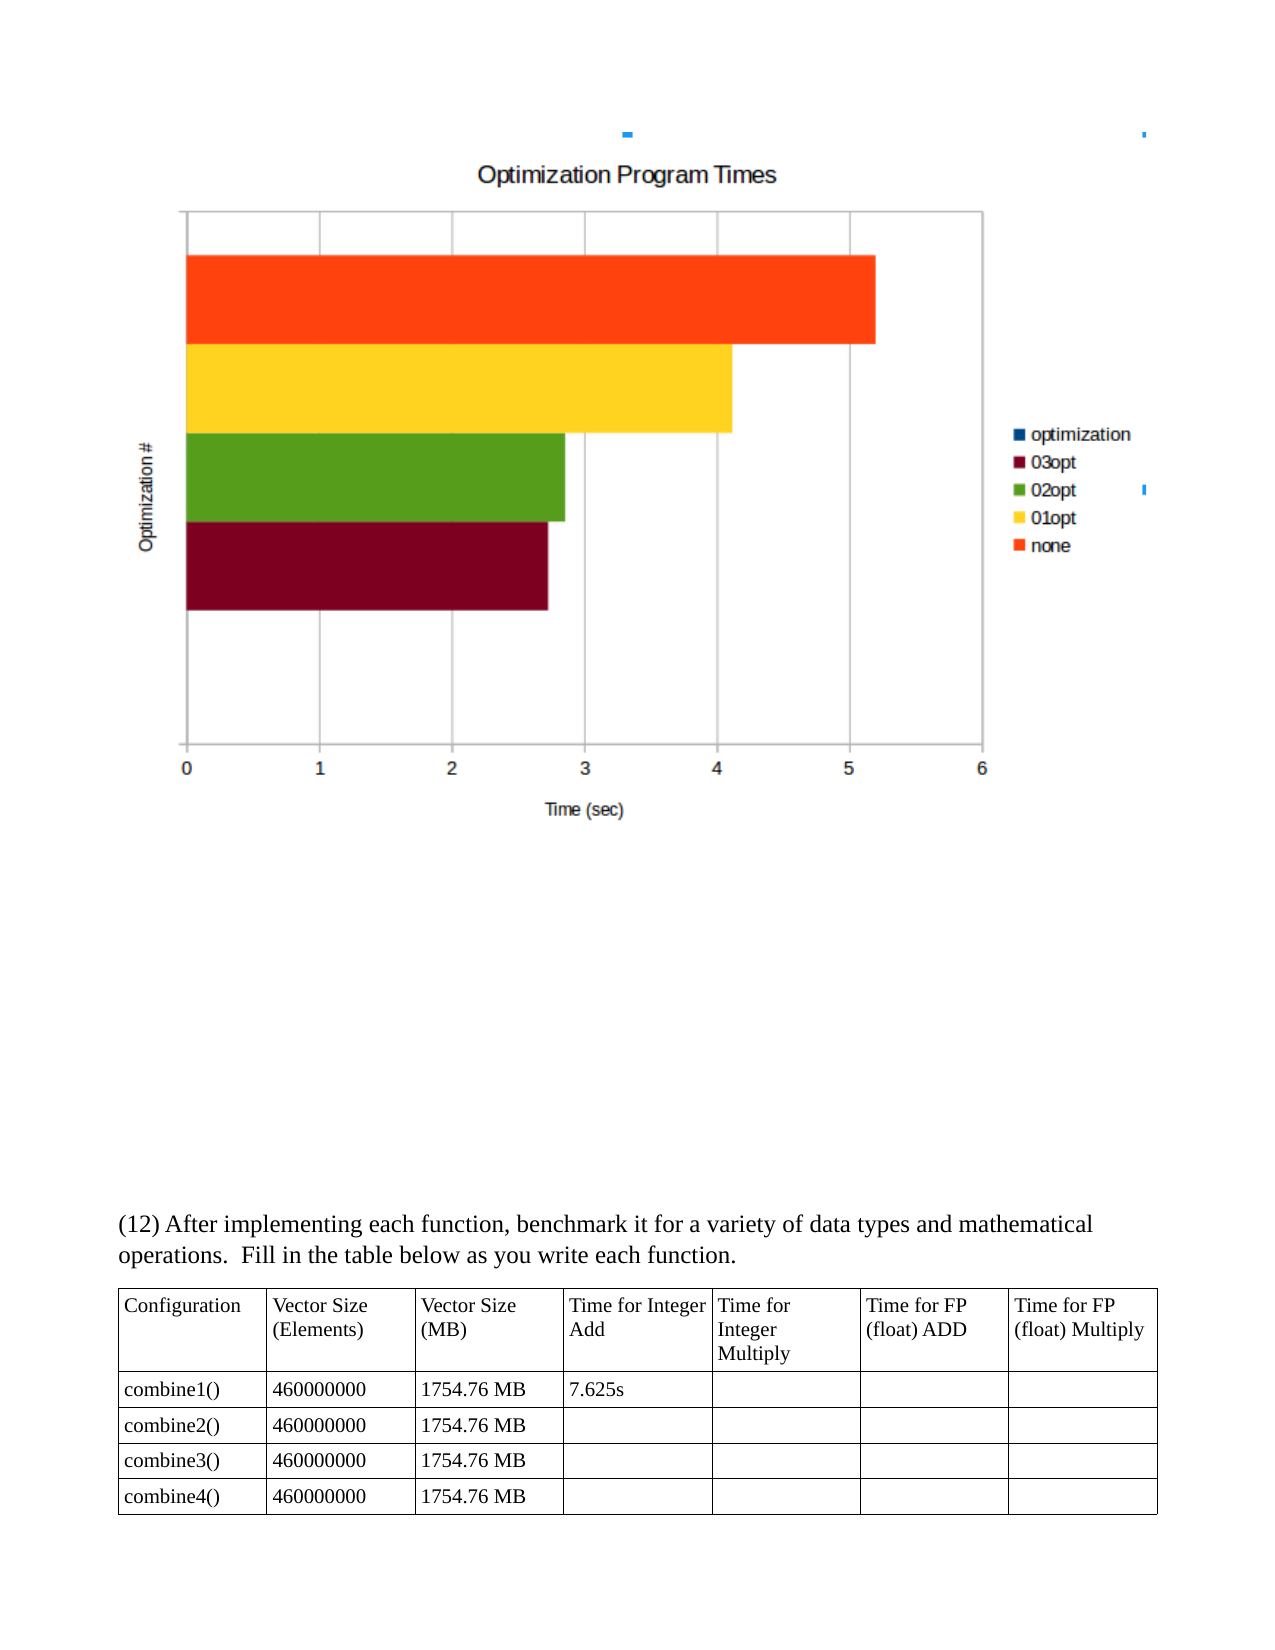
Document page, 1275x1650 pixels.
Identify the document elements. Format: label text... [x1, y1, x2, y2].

table_header Vector Size (MB) [416, 1289, 563, 1371]
table_cell [713, 1408, 860, 1442]
table_cell 7.625s [564, 1372, 712, 1407]
table_cell [713, 1479, 860, 1514]
table_header Vector Size (Elements) [267, 1289, 415, 1371]
table_header Time for Integer Multiply [713, 1289, 860, 1371]
table_cell [1009, 1408, 1157, 1442]
table_cell [1009, 1444, 1157, 1478]
table_header Time for FP (float) ADD [861, 1289, 1008, 1371]
table_cell 1754.76 MB [416, 1444, 563, 1478]
table_cell [861, 1479, 1008, 1514]
table_cell combine4() [119, 1479, 266, 1514]
table_header Time for Integer Add [564, 1289, 712, 1371]
table_cell 1754.76 MB [416, 1408, 563, 1442]
table_cell combine3() [119, 1444, 266, 1478]
table_header Time for FP (float) Multiply [1009, 1289, 1157, 1371]
table_cell [861, 1372, 1008, 1407]
table_cell [861, 1408, 1008, 1442]
table_cell 460000000 [267, 1408, 415, 1442]
table_cell [1009, 1372, 1157, 1407]
table_cell [861, 1444, 1008, 1478]
text (12) After implementing each function, benchmark it for a variety of data types and mathematical operations. Fill in the table below as you write each function. [118, 1209, 1157, 1269]
table_cell 1754.76 MB [416, 1479, 563, 1514]
table_cell [1009, 1479, 1157, 1514]
table_header Configuration [119, 1289, 266, 1371]
table_cell combine1() [119, 1372, 266, 1407]
table_cell [564, 1408, 712, 1442]
table_cell 1754.76 MB [416, 1372, 563, 1407]
table_cell [713, 1444, 860, 1478]
table_cell 460000000 [267, 1372, 415, 1407]
table_cell 460000000 [267, 1444, 415, 1478]
table_cell [564, 1444, 712, 1478]
table_cell [713, 1372, 860, 1407]
picture [128, 132, 1147, 829]
table_cell 460000000 [267, 1479, 415, 1514]
table_cell [564, 1479, 712, 1514]
table_cell combine2() [119, 1408, 266, 1442]
